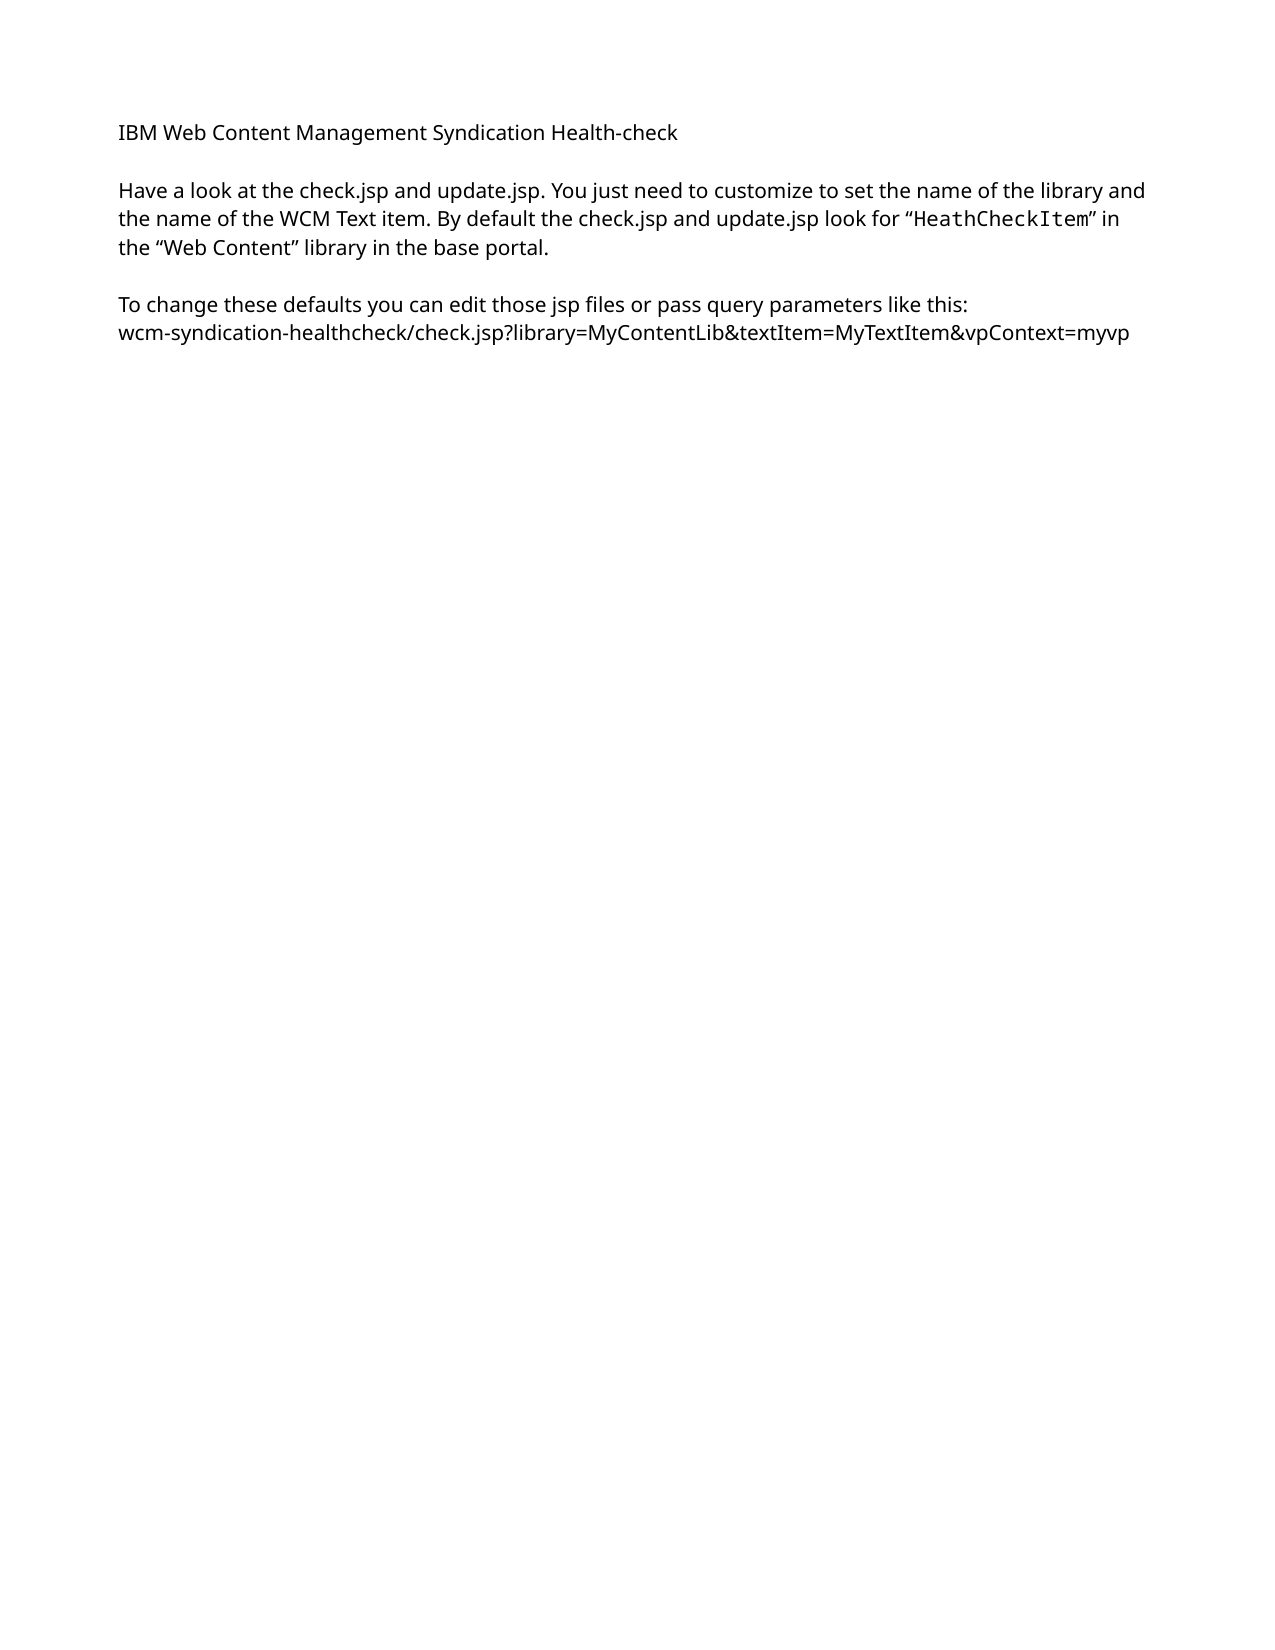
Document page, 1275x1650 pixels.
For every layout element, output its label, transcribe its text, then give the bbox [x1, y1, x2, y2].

text To change these defaults you can edit those jsp files or pass query parameters like this: [118, 290, 1157, 318]
text wcm-syndication-healthcheck/check.jsp?library=MyContentLib&textItem=MyTextItem&vpContext=myvp [118, 318, 1157, 347]
text Have a look at the check.jsp and update.jsp. You just need to customize to set the name of the library and the name of the WCM Text item. By default the check.jsp and update.jsp look for “HeathCheckItem” in the “Web Content” library in the base portal. [118, 176, 1157, 261]
